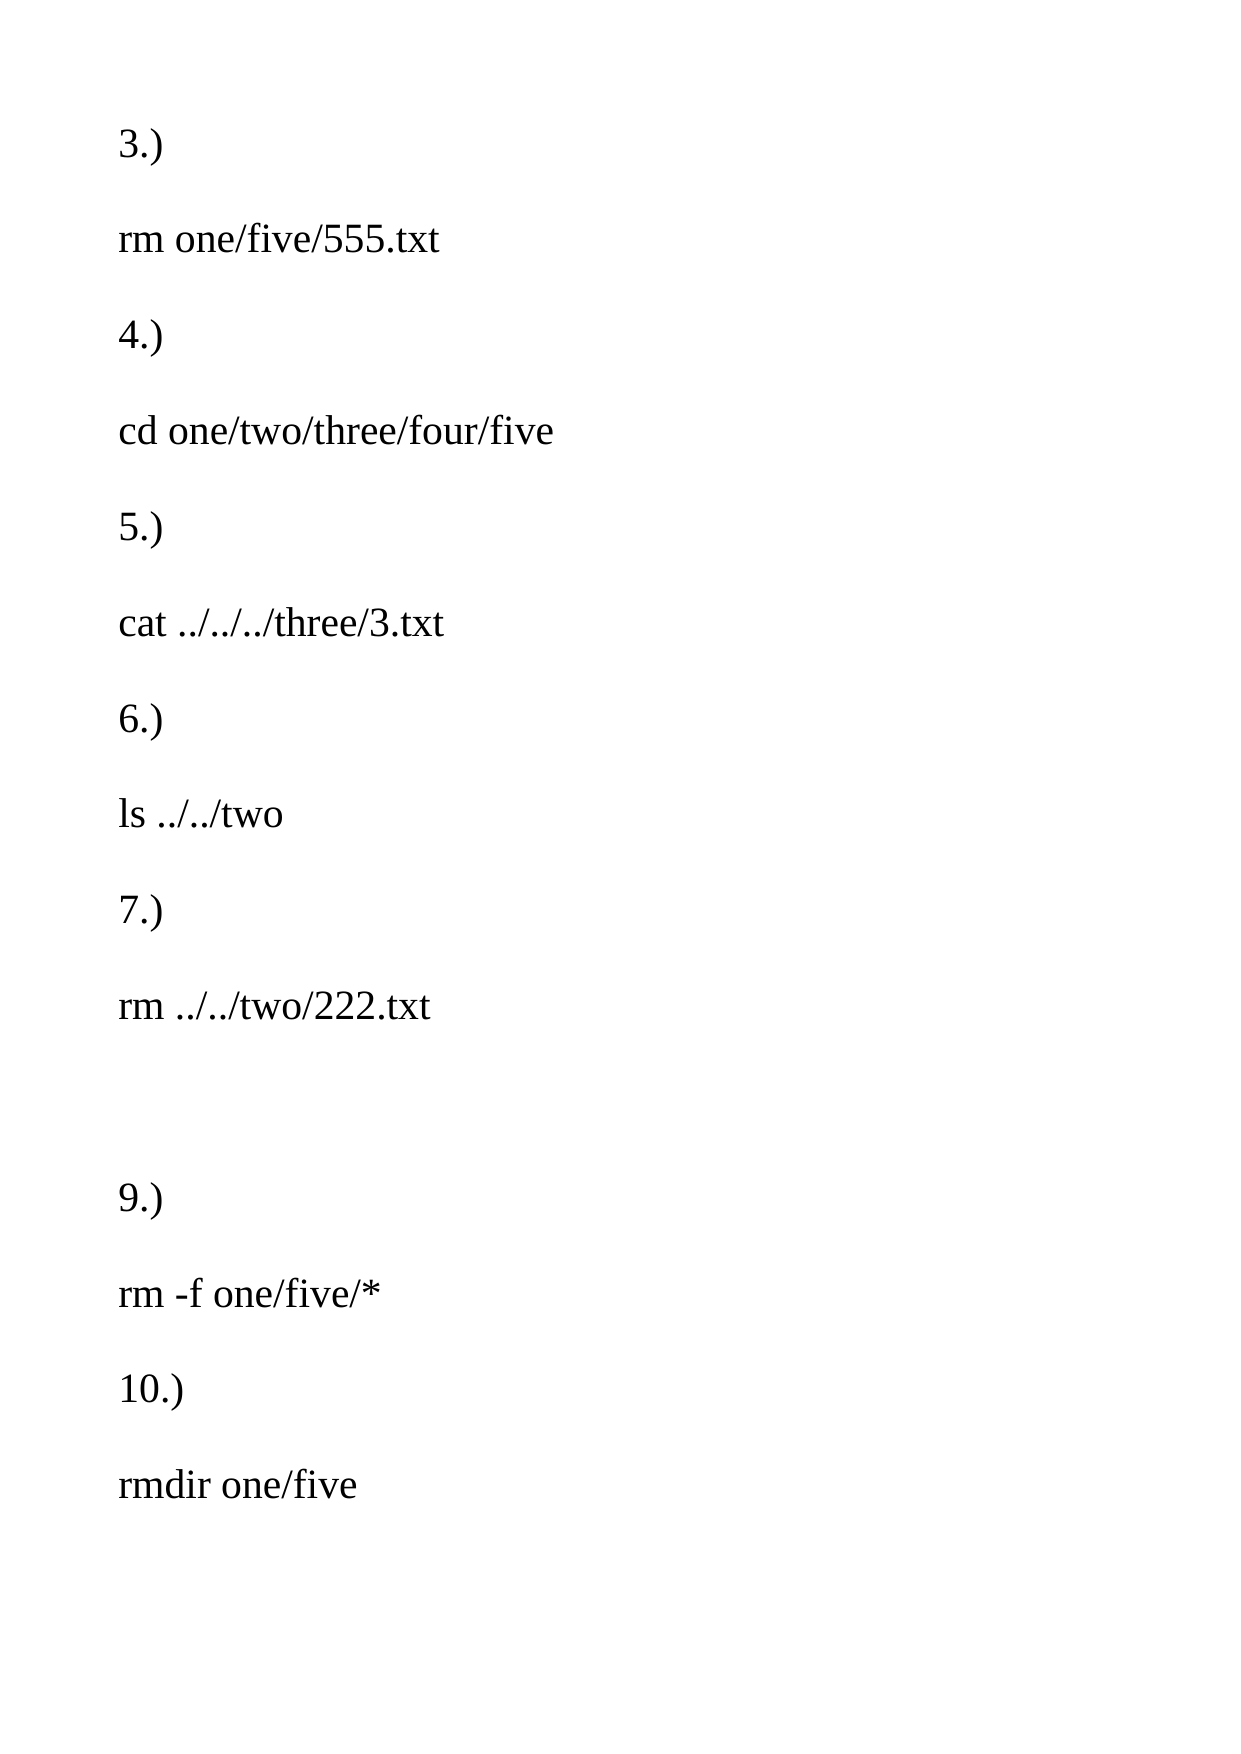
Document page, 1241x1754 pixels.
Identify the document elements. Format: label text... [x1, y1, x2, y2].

text 6.) [118, 693, 1122, 741]
text ls ../../two [118, 789, 1122, 837]
text rmdir one/five [118, 1460, 1122, 1508]
text rm one/five/555.txt [118, 214, 1122, 262]
text cd one/two/three/four/five [118, 406, 1122, 453]
text 10.) [118, 1364, 1122, 1412]
text 9.) [118, 1172, 1122, 1220]
text rm -f one/five/* [118, 1268, 1122, 1316]
text 3.) [118, 118, 1122, 166]
text rm ../../two/222.txt [118, 981, 1122, 1028]
text 4.) [118, 310, 1122, 358]
text 5.) [118, 501, 1122, 549]
text cat ../../../three/3.txt [118, 597, 1122, 645]
text 7.) [118, 885, 1122, 933]
